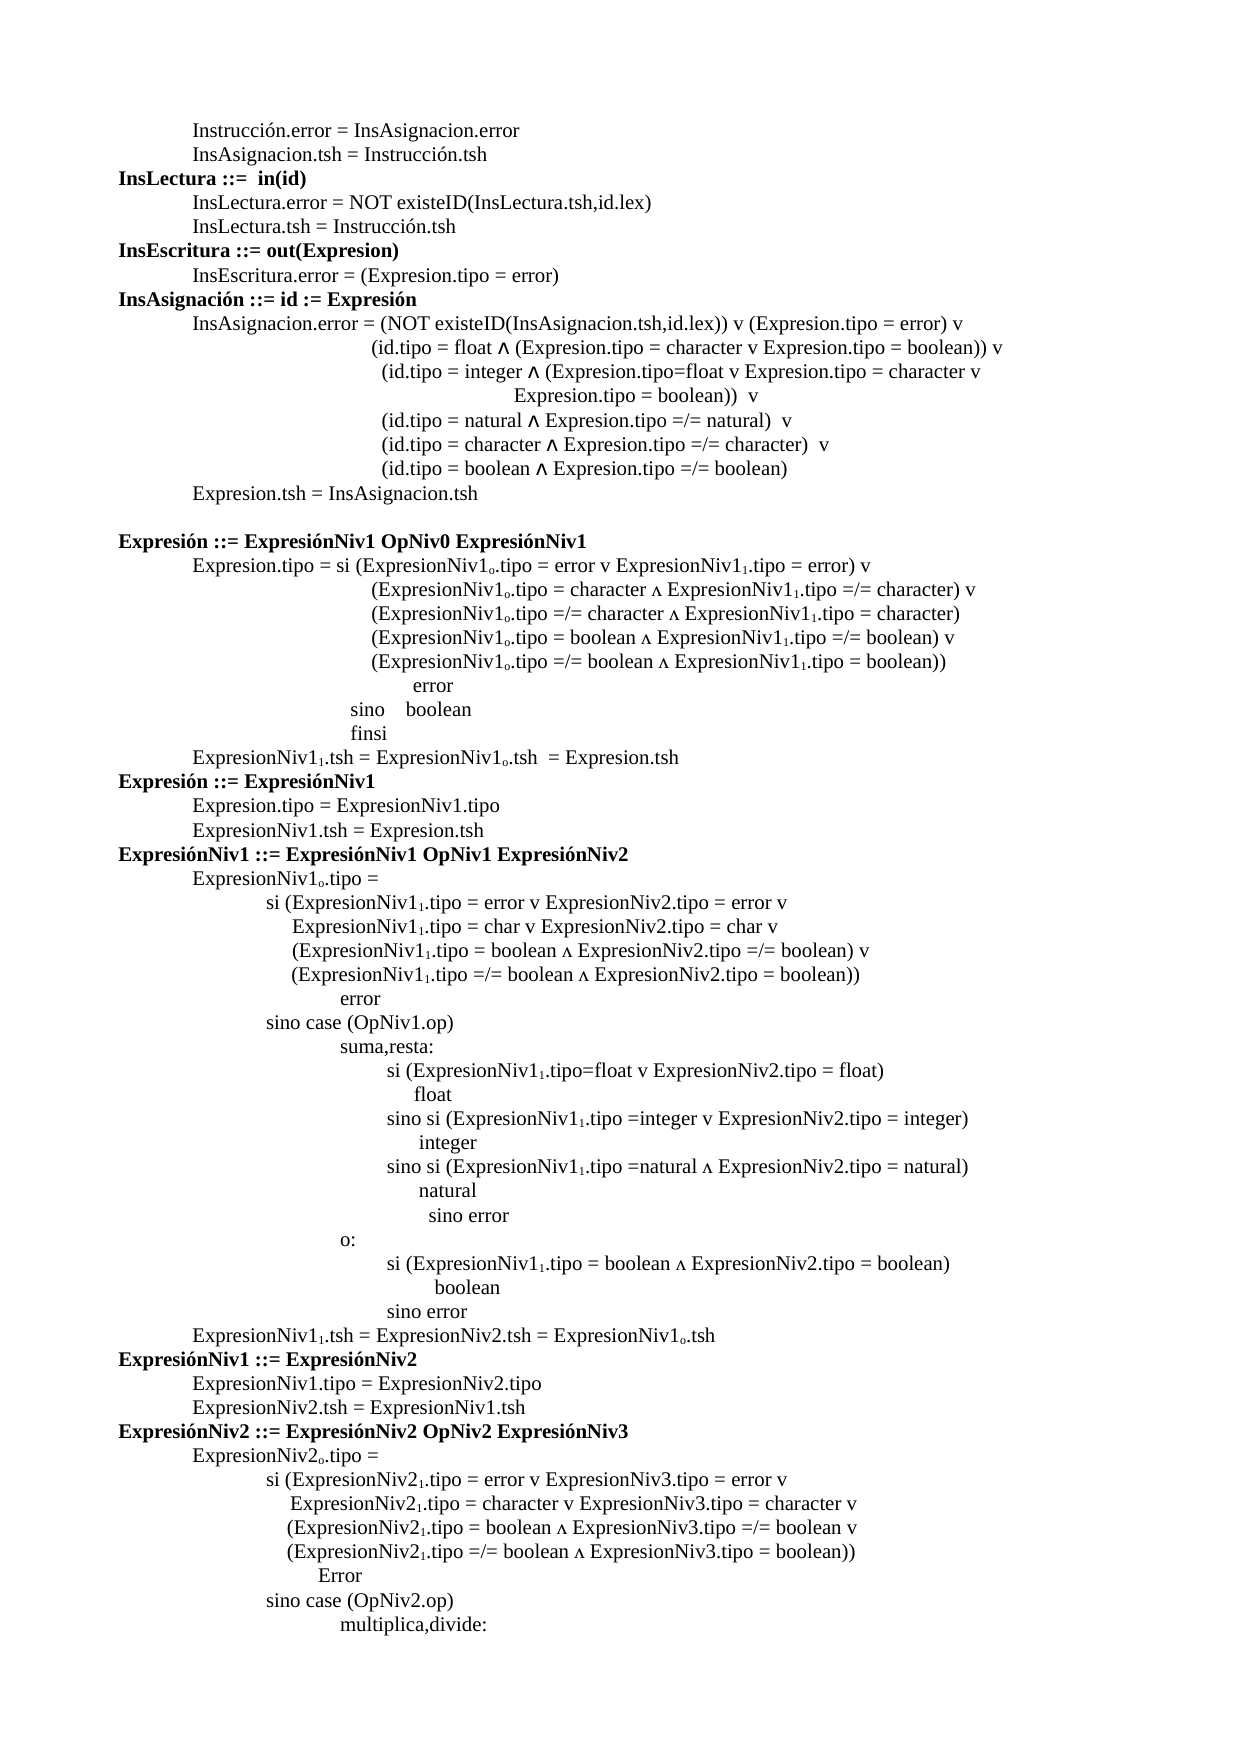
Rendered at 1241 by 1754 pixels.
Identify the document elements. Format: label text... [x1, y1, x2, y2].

text ExpresionNiv11.tipo = char v ExpresionNiv2.tipo = char v [118, 914, 1122, 938]
text (ExpresionNiv1o.tipo = character ᴧ ExpresionNiv11.tipo =/= character) v [118, 577, 1122, 601]
text si (ExpresionNiv21.tipo = error v ExpresionNiv3.tipo = error v [118, 1467, 1122, 1491]
text (ExpresionNiv1o.tipo =/= character ᴧ ExpresionNiv11.tipo = character) [118, 601, 1122, 625]
text (ExpresionNiv21.tipo = boolean ᴧ ExpresionNiv3.tipo =/= boolean v [118, 1515, 1122, 1539]
text error [118, 673, 1122, 697]
text si (ExpresionNiv11.tipo = boolean ᴧ ExpresionNiv2.tipo = boolean) [118, 1251, 1122, 1275]
text sino si (ExpresionNiv11.tipo =natural ᴧ ExpresionNiv2.tipo = natural) [118, 1154, 1122, 1178]
text Error [118, 1563, 1122, 1587]
text ExpresionNiv2o.tipo = [118, 1443, 1122, 1467]
text ExpresiónNiv1 ::= ExpresiónNiv2 [118, 1347, 1122, 1371]
text si (ExpresionNiv11.tipo = error v ExpresionNiv2.tipo = error v [118, 890, 1122, 914]
text Instrucción.error = InsAsignacion.error [118, 118, 1122, 142]
text InsAsignacion.error = (NOT existeID(InsAsignacion.tsh,id.lex)) v (Expresion.tipo = error) v [118, 311, 1122, 335]
text sino error [118, 1299, 1122, 1323]
text float [118, 1082, 1122, 1106]
text ExpresionNiv11.tsh = ExpresionNiv2.tsh = ExpresionNiv1o.tsh [118, 1323, 1122, 1347]
text InsLectura ::= in(id) [118, 166, 1122, 190]
text o: [118, 1227, 1122, 1251]
text Expresión ::= ExpresiónNiv1 [118, 769, 1122, 793]
text suma,resta: [118, 1034, 1122, 1058]
text Expresion.tipo = si (ExpresionNiv1o.tipo = error v ExpresionNiv11.tipo = error) v [118, 553, 1122, 577]
text InsEscritura.error = (Expresion.tipo = error) [118, 262, 1122, 287]
text Expresion.tsh = InsAsignacion.tsh [118, 481, 1122, 505]
text ExpresionNiv11.tsh = ExpresionNiv1o.tsh = Expresion.tsh [118, 745, 1122, 769]
text (id.tipo = boolean ᴧ Expresion.tipo =/= boolean) [118, 456, 1122, 481]
text InsAsignacion.tsh = Instrucción.tsh [118, 142, 1122, 166]
text InsAsignación ::= id := Expresión [118, 287, 1122, 311]
text sino case (OpNiv1.op) [118, 1010, 1122, 1034]
text InsLectura.error = NOT existeID(InsLectura.tsh,id.lex) [118, 190, 1122, 214]
text ExpresionNiv21.tipo = character v ExpresionNiv3.tipo = character v [118, 1491, 1122, 1515]
text error [118, 986, 1122, 1010]
text sino case (OpNiv2.op) [118, 1587, 1122, 1612]
text (ExpresionNiv1o.tipo =/= boolean ᴧ ExpresionNiv11.tipo = boolean)) [118, 649, 1122, 673]
text multiplica,divide: [118, 1612, 1122, 1636]
text natural [118, 1178, 1122, 1202]
text (id.tipo = float ᴧ (Expresion.tipo = character v Expresion.tipo = boolean)) v [118, 335, 1122, 359]
text (id.tipo = integer ᴧ (Expresion.tipo=float v Expresion.tipo = character v Expresion.tipo = boolean)) v [118, 359, 1122, 407]
text Expresion.tipo = ExpresionNiv1.tipo [118, 793, 1122, 817]
text InsEscritura ::= out(Expresion) [118, 238, 1122, 262]
text (id.tipo = character ᴧ Expresion.tipo =/= character) v [118, 432, 1122, 456]
text (ExpresionNiv1o.tipo = boolean ᴧ ExpresionNiv11.tipo =/= boolean) v [118, 625, 1122, 649]
text InsLectura.tsh = Instrucción.tsh [118, 214, 1122, 238]
text ExpresiónNiv1 ::= ExpresiónNiv1 OpNiv1 ExpresiónNiv2 [118, 842, 1122, 866]
text Expresión ::= ExpresiónNiv1 OpNiv0 ExpresiónNiv1 [118, 529, 1122, 553]
text (ExpresionNiv21.tipo =/= boolean ᴧ ExpresionNiv3.tipo = boolean)) [118, 1539, 1122, 1563]
text (ExpresionNiv11.tipo = boolean ᴧ ExpresionNiv2.tipo =/= boolean) v [118, 938, 1122, 962]
text ExpresionNiv1.tipo = ExpresionNiv2.tipo [118, 1371, 1122, 1395]
text integer [118, 1130, 1122, 1154]
text ExpresiónNiv2 ::= ExpresiónNiv2 OpNiv2 ExpresiónNiv3 [118, 1419, 1122, 1443]
text sino error [118, 1202, 1122, 1227]
text (ExpresionNiv11.tipo =/= boolean ᴧ ExpresionNiv2.tipo = boolean)) [118, 962, 1122, 986]
text ExpresionNiv1o.tipo = [118, 866, 1122, 890]
text sino si (ExpresionNiv11.tipo =integer v ExpresionNiv2.tipo = integer) [118, 1106, 1122, 1130]
text ExpresionNiv1.tsh = Expresion.tsh [118, 817, 1122, 842]
text si (ExpresionNiv11.tipo=float v ExpresionNiv2.tipo = float) [118, 1058, 1122, 1082]
text (id.tipo = natural ᴧ Expresion.tipo =/= natural) v [118, 407, 1122, 432]
text ExpresionNiv2.tsh = ExpresionNiv1.tsh [118, 1395, 1122, 1419]
text boolean [118, 1275, 1122, 1299]
text sino boolean [118, 697, 1122, 721]
text finsi [118, 721, 1122, 745]
